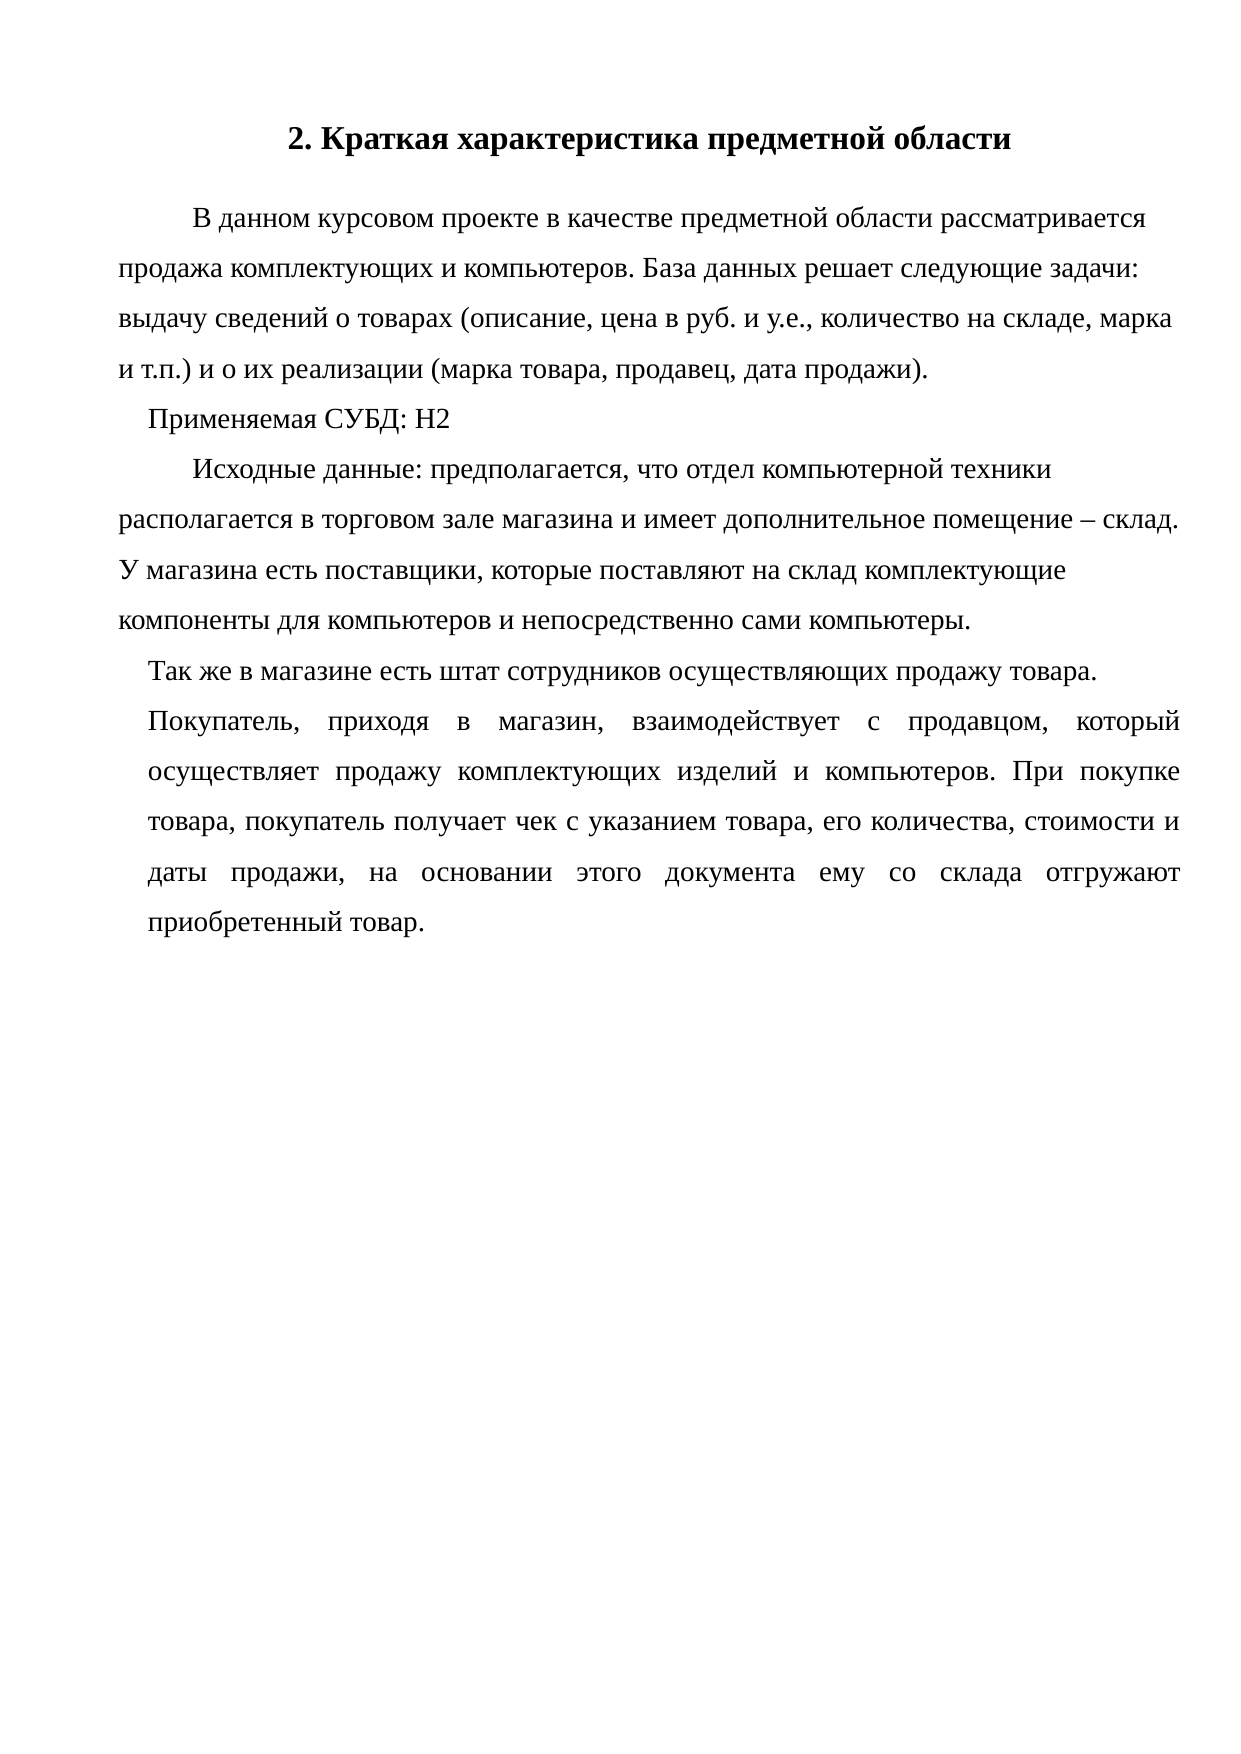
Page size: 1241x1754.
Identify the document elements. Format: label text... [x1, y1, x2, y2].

text Применяемая СУБД: H2 [148, 401, 1181, 434]
text В данном курсовом проекте в качестве предметной области рассматривается продажа комплектующих и компьютеров. База данных решает следующие задачи: выдачу сведений о товарах (описание, цена в руб. и у.е., количество на складе, марка и т.п.) и о их реализации (марка товара, продавец, дата продажи). [118, 200, 1181, 384]
text Исходные данные: предполагается, что отдел компьютерной техники располагается в торговом зале магазина и имеет дополнительное помещение – склад. У магазина есть поставщики, которые поставляют на склад комплектующие компоненты для компьютеров и непосредственно сами компьютеры. [118, 451, 1181, 636]
text Покупатель, приходя в магазин, взаимодействует с продавцом, который осуществляет продажу комплектующих изделий и компьютеров. При покупке товара, покупатель получает чек с указанием товара, его количества, стоимости и даты продажи, на основании этого документа ему со склада отгружают приобретенный товар. [148, 703, 1181, 938]
text Так же в магазине есть штат сотрудников осуществляющих продажу товара. [148, 653, 1181, 686]
subtitle Краткая характеристика предметной области [118, 118, 1181, 156]
